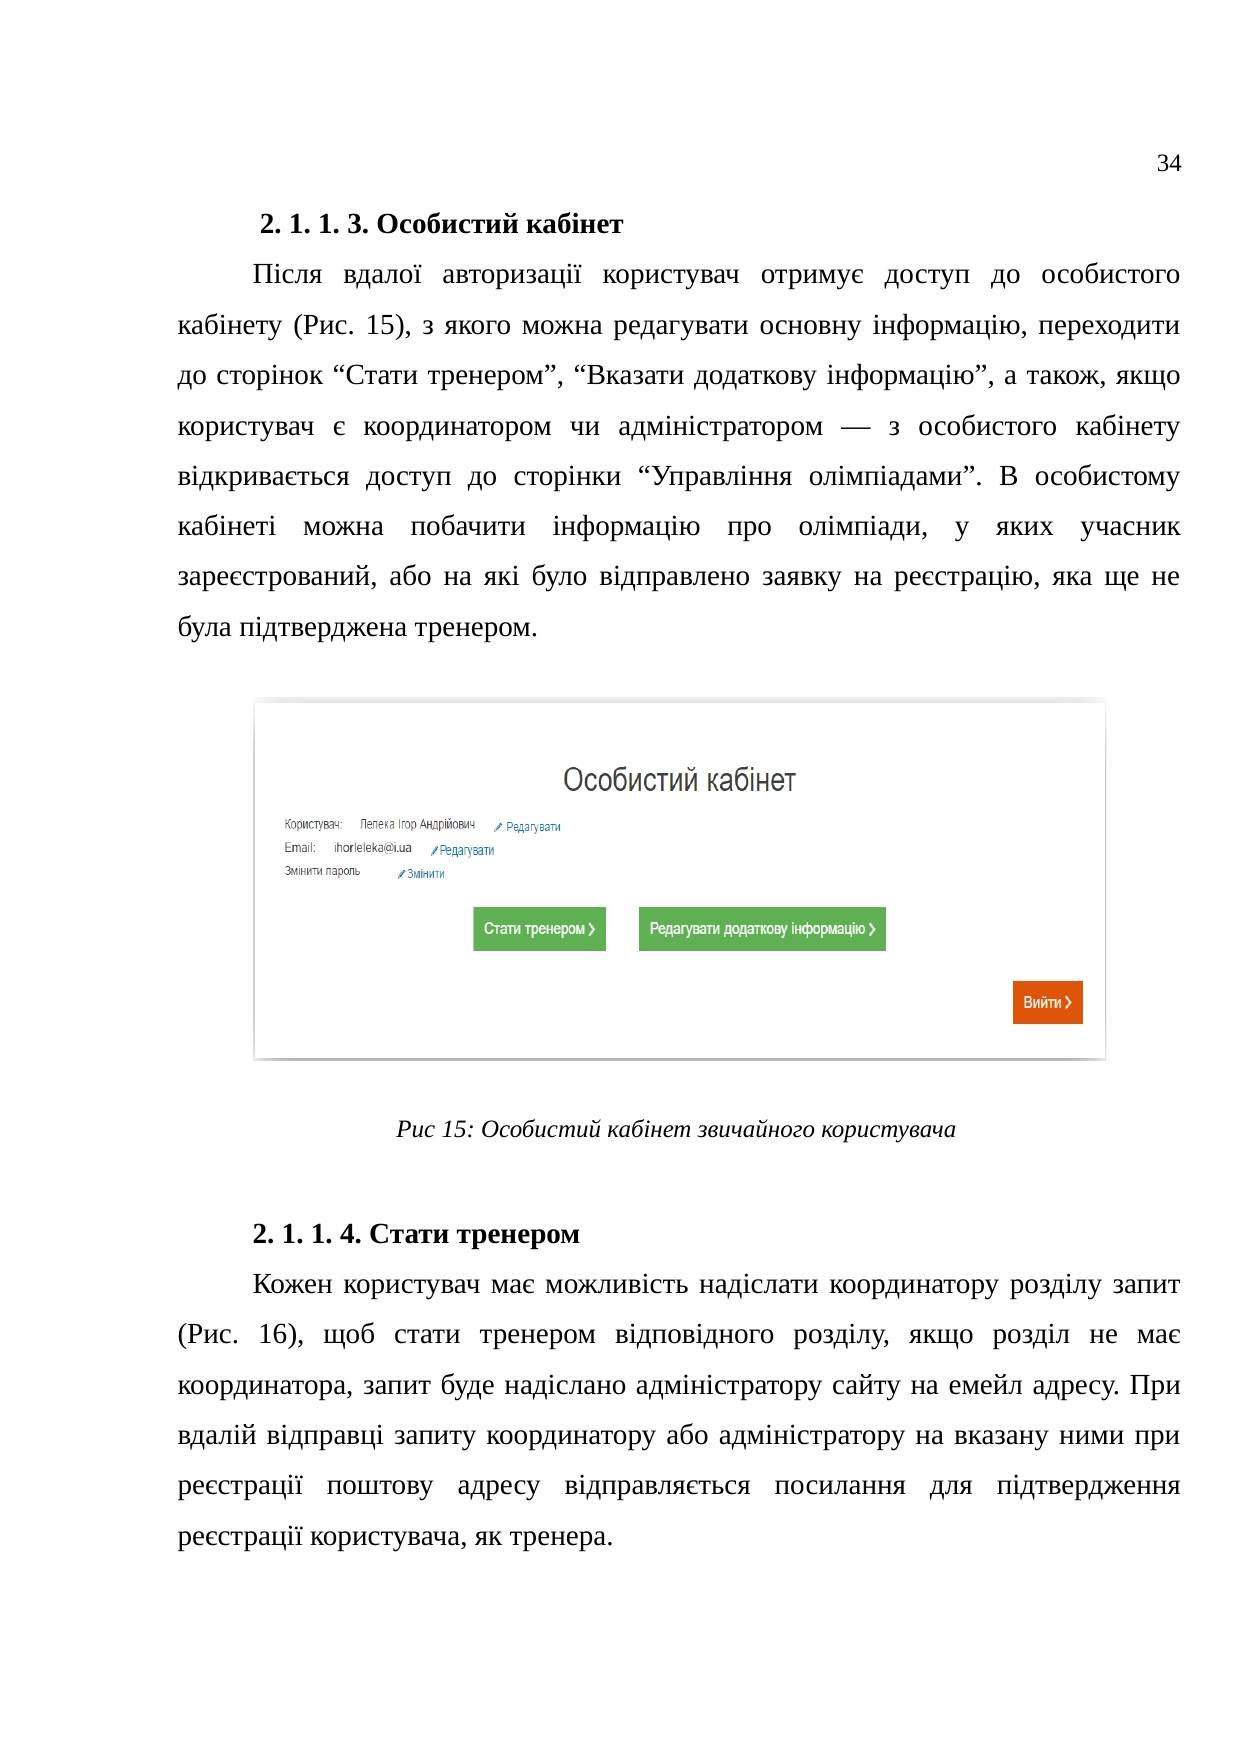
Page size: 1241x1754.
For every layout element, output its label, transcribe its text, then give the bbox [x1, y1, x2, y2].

subtitle 2. 1. 1. 4. Стати тренером [177, 1216, 1181, 1249]
picture [253, 697, 1107, 1061]
text Після вдалої авторизації користувач отримує доступ до особистого кабінету (Рис. 15), з якого можна редагувати основну інформацію, переходити до сторінок “Стати тренером”, “Вказати додаткову інформацію”, а також, якщо користувач є координатором чи адміністратором — з особистого кабінету відкривається доступ до сторінки “Управління олімпіадами”. В особистому кабінеті можна побачити інформацію про олімпіади, у яких учасник зареєстрований, або на які було відправлено заявку на реєстрацію, яка ще не була підтверджена тренером. [177, 257, 1181, 642]
text Рис 15: Особистий кабінет звичайного користувача [187, 1114, 1167, 1143]
text Кожен користувач має можливість надіслати координатору розділу запит (Рис. 16), щоб стати тренером відповідного розділу, якщо розділ не має координатора, запит буде надіслано адміністратору сайту на емейл адресу. При вдалій відправці запиту координатору або адміністратору на вказану ними при реєстрації поштову адресу відправляється посилання для підтвердження реєстрації користувача, як тренера. [177, 1266, 1181, 1551]
subtitle 2. 1. 1. 3. Особистий кабінет [177, 206, 1181, 240]
